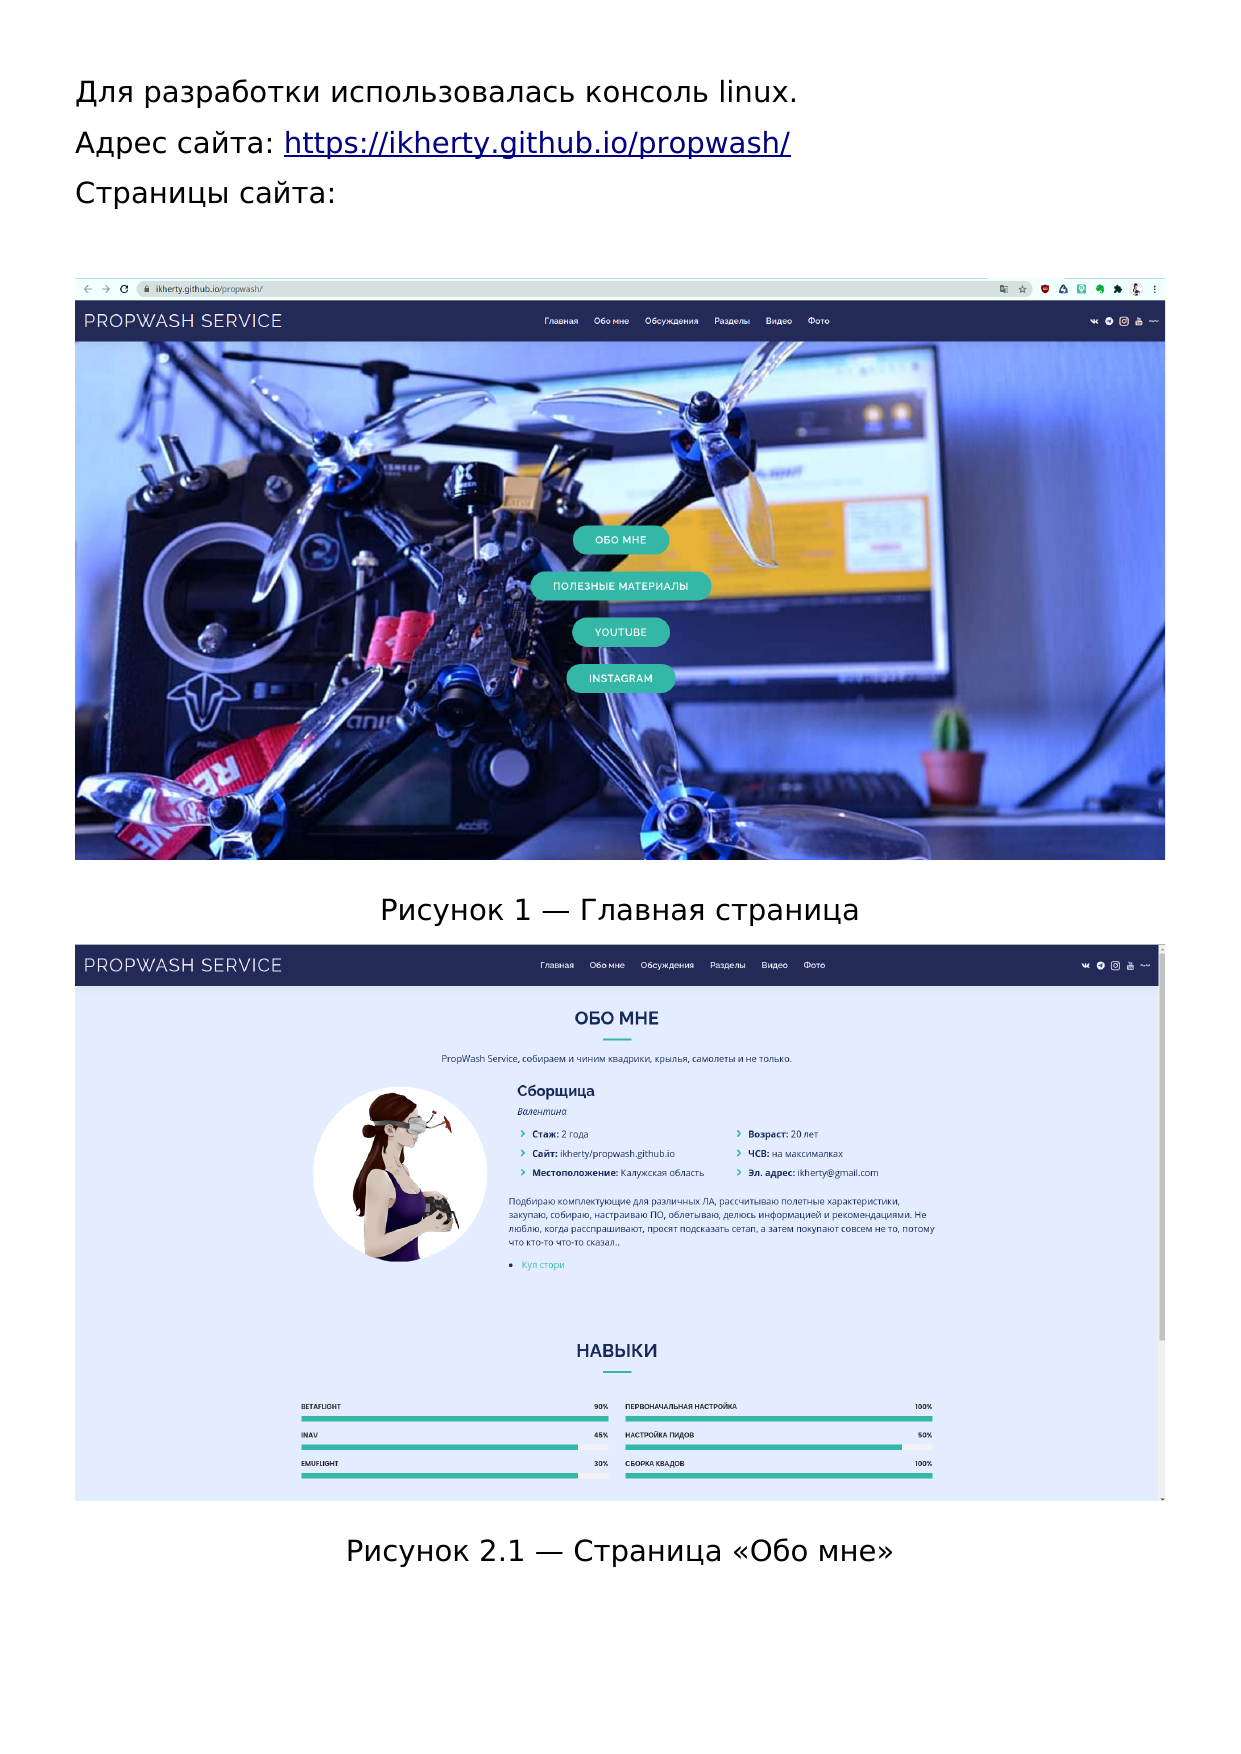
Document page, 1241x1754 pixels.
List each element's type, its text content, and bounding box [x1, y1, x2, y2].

text Рисунок 2.1 — Страница «Обо мне» [75, 1501, 1165, 1569]
text Адрес сайта: https://ikherty.github.io/propwash/ [75, 126, 1165, 160]
text Для разработки использовалась консоль linux. [75, 75, 1165, 109]
picture [75, 944, 1166, 1501]
picture [75, 278, 1166, 860]
text Страницы сайта: [75, 177, 1165, 211]
text Рисунок 1 — Главная страница [75, 860, 1165, 927]
